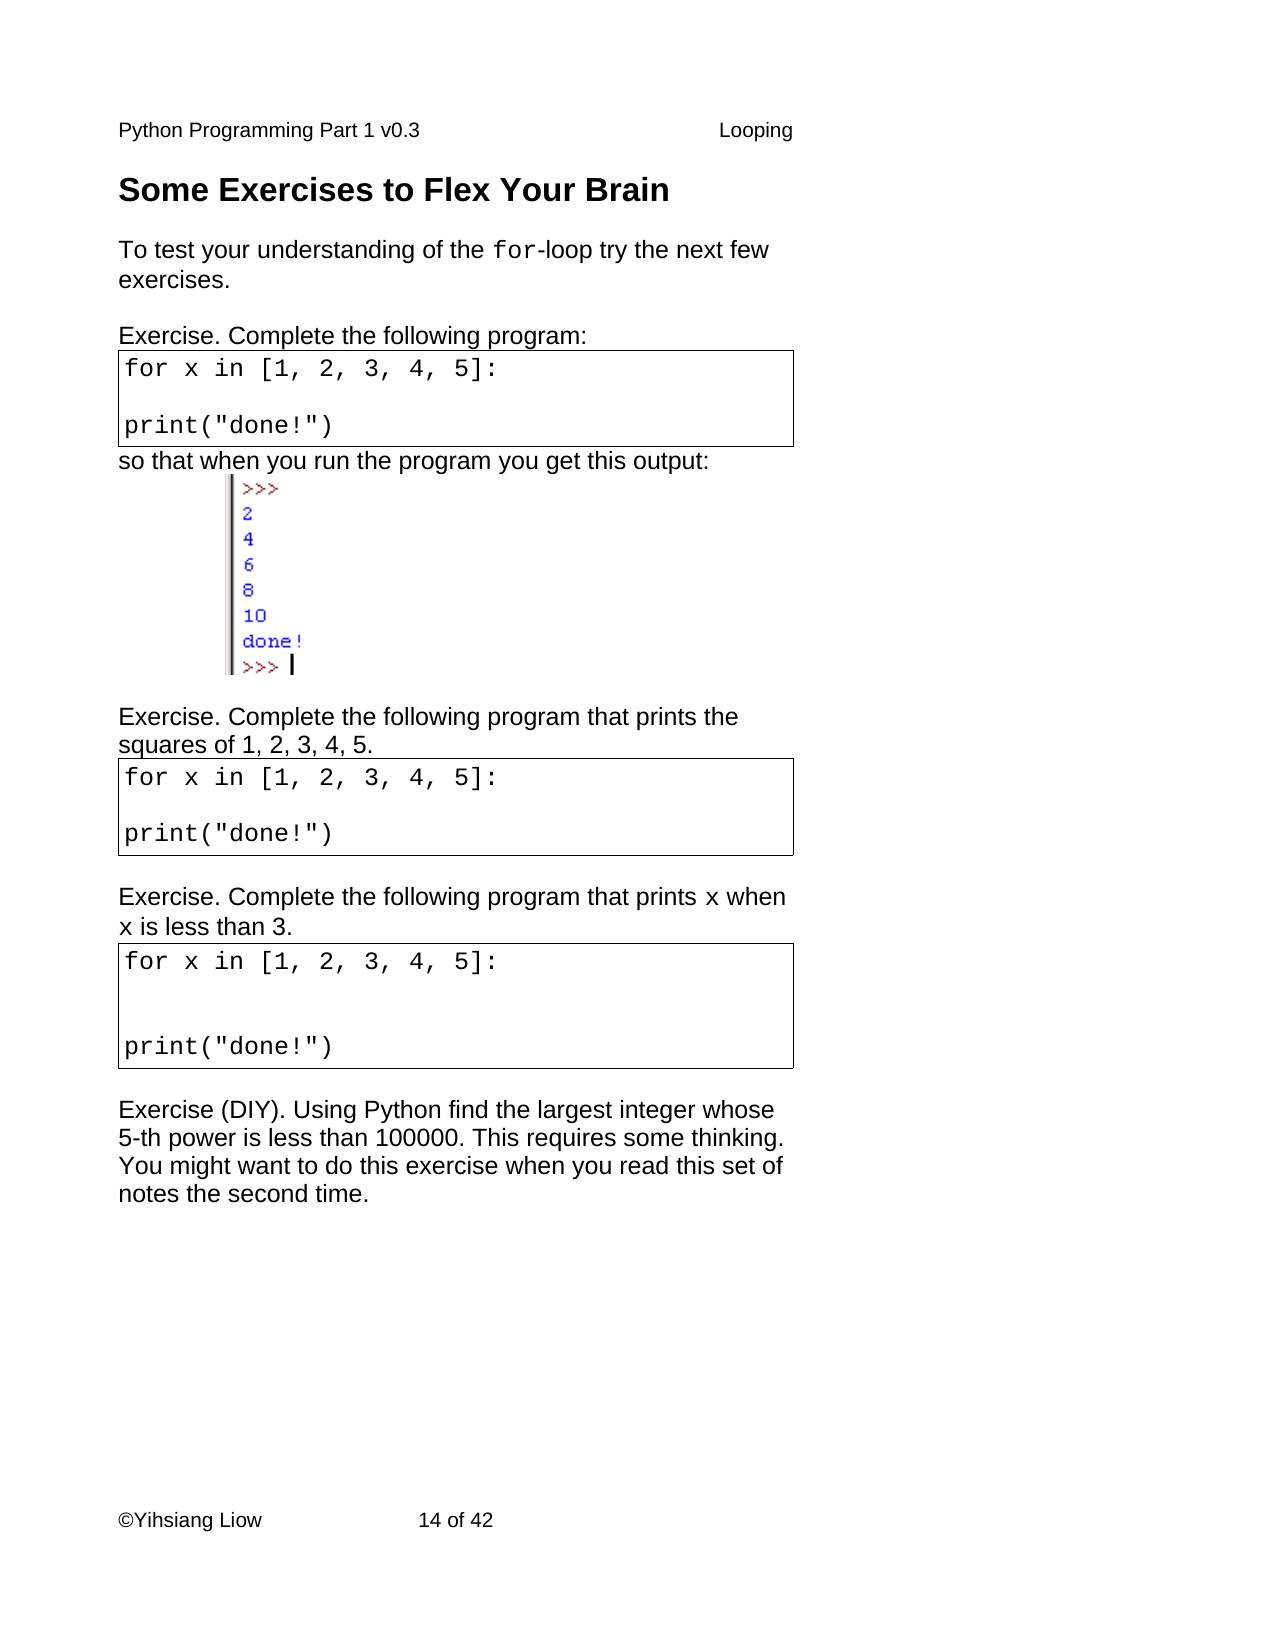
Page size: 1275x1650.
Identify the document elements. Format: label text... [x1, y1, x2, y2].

text Exercise. Complete the following program: [118, 322, 793, 350]
text To test your understanding of the for-loop try the next few exercises. [118, 236, 793, 294]
text Exercise. Complete the following program that prints the squares of 1, 2, 3, 4, 5. [118, 702, 793, 758]
text Exercise. Complete the following program that prints x when x is less than 3. [118, 883, 793, 943]
text so that when you run the program you get this output: [118, 447, 793, 474]
text Some Exercises to Flex Your Brain [118, 171, 793, 208]
text Exercise (DIY). Using Python find the largest integer whose 5-th power is less than 100000. This requires some thinking. You might want to do this exercise when you read this set of notes the second time. [118, 1096, 793, 1208]
table_header for x in [1, 2, 3, 4, 5]: print("done!") [119, 944, 793, 1068]
table_header for x in [1, 2, 3, 4, 5]: print("done!") [119, 759, 793, 855]
table_header for x in [1, 2, 3, 4, 5]: print("done!") [119, 351, 793, 446]
